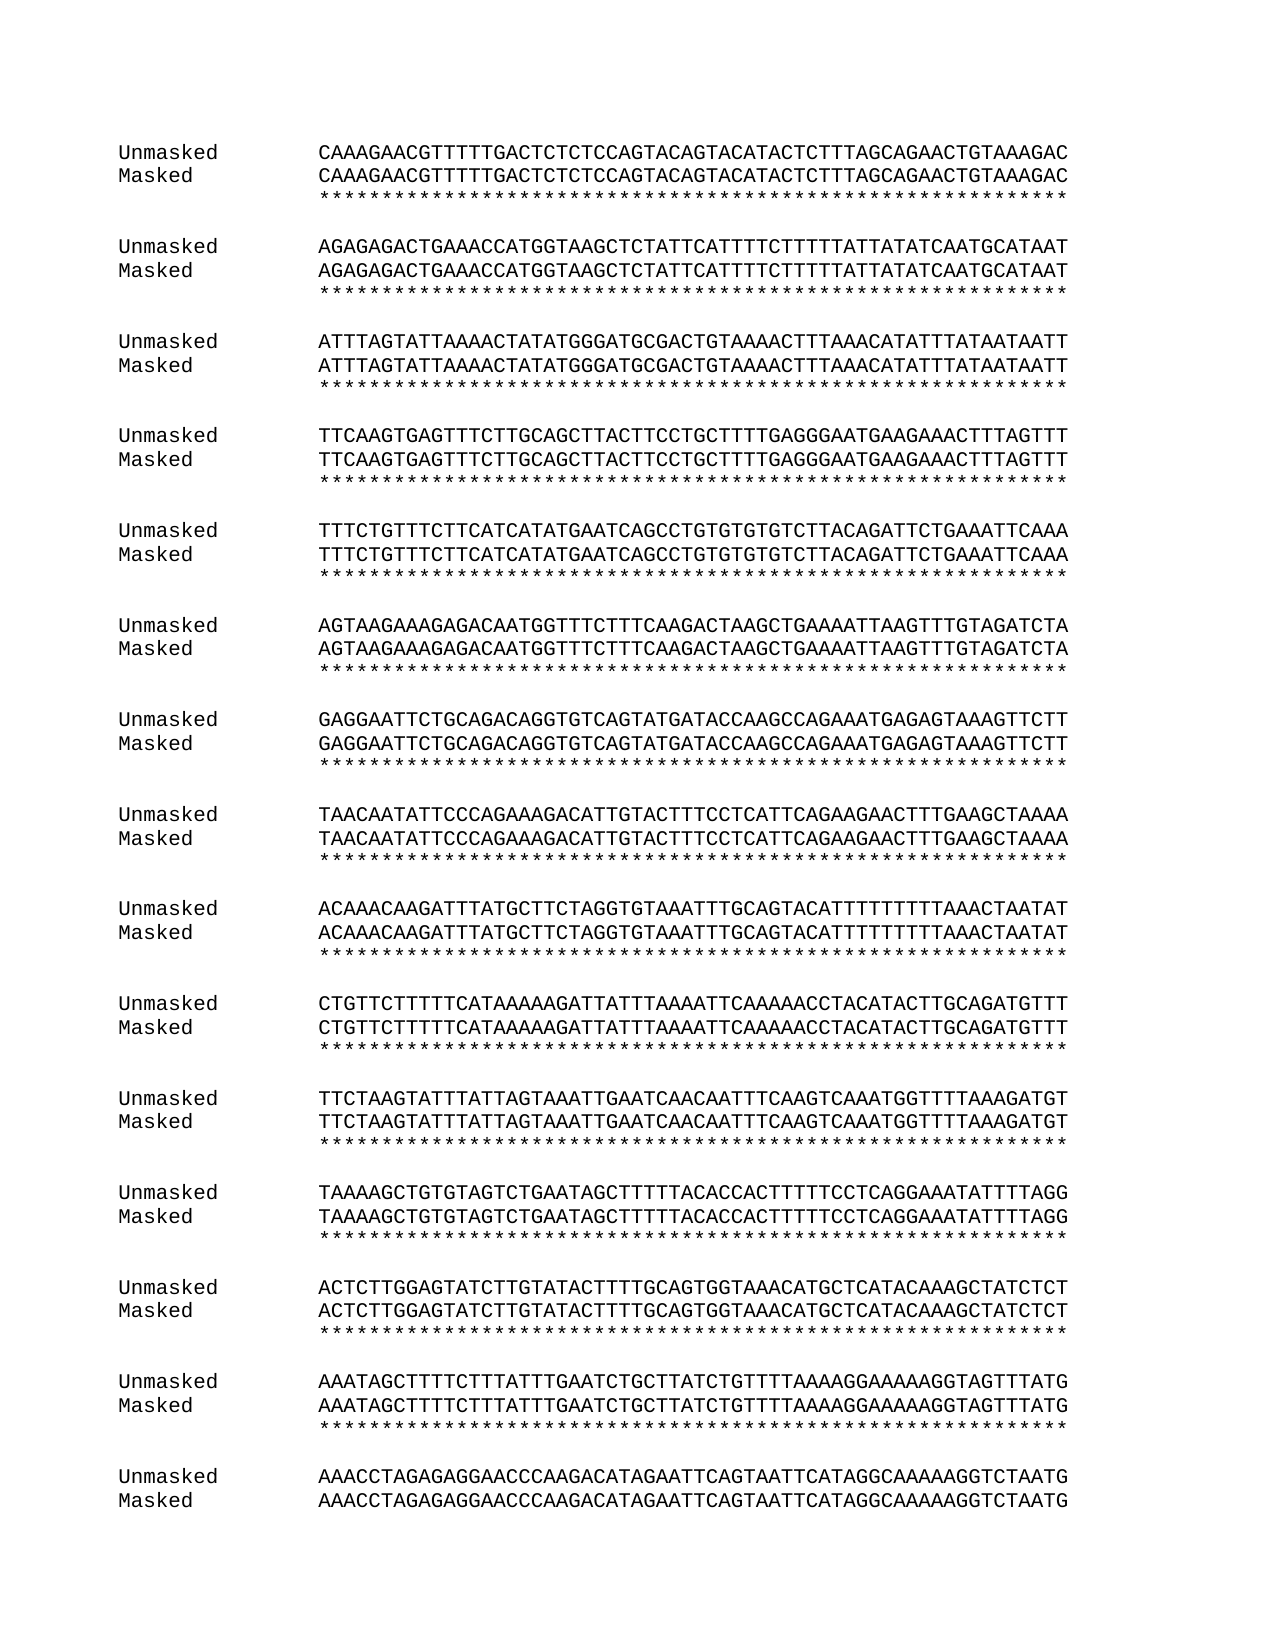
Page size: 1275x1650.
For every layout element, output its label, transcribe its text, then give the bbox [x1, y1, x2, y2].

text Unmasked CTGTTCTTTTTCATAAAAAGATTATTTAAAATTCAAAAACCTACATACTTGCAGATGTTT [118, 993, 1157, 1017]
text ************************************************************ [118, 1324, 1157, 1348]
text ************************************************************ [118, 284, 1157, 307]
text Unmasked CAAAGAACGTTTTTGACTCTCTCCAGTACAGTACATACTCTTTAGCAGAACTGTAAAGAC [118, 142, 1157, 165]
text Unmasked TTCAAGTGAGTTTCTTGCAGCTTACTTCCTGCTTTTGAGGGAATGAAGAAACTTTAGTTT [118, 426, 1157, 449]
text Masked TAAAAGCTGTGTAGTCTGAATAGCTTTTTACACCACTTTTTCCTCAGGAAATATTTTAGG [118, 1206, 1157, 1229]
text ************************************************************ [118, 567, 1157, 591]
text Masked CTGTTCTTTTTCATAAAAAGATTATTTAAAATTCAAAAACCTACATACTTGCAGATGTTT [118, 1017, 1157, 1040]
text Unmasked AGAGAGACTGAAACCATGGTAAGCTCTATTCATTTTCTTTTTATTATATCAATGCATAAT [118, 236, 1157, 260]
text Masked ACTCTTGGAGTATCTTGTATACTTTTGCAGTGGTAAACATGCTCATACAAAGCTATCTCT [118, 1300, 1157, 1324]
text Masked TAACAATATTCCCAGAAAGACATTGTACTTTCCTCATTCAGAAGAACTTTGAAGCTAAAA [118, 827, 1157, 851]
text ************************************************************ [118, 1135, 1157, 1158]
text ************************************************************ [118, 662, 1157, 686]
text Masked TTCAAGTGAGTTTCTTGCAGCTTACTTCCTGCTTTTGAGGGAATGAAGAAACTTTAGTTT [118, 449, 1157, 473]
text ************************************************************ [118, 757, 1157, 780]
text Masked GAGGAATTCTGCAGACAGGTGTCAGTATGATACCAAGCCAGAAATGAGAGTAAAGTTCTT [118, 733, 1157, 757]
text ************************************************************ [118, 1419, 1157, 1442]
text Unmasked GAGGAATTCTGCAGACAGGTGTCAGTATGATACCAAGCCAGAAATGAGAGTAAAGTTCTT [118, 709, 1157, 733]
text Masked AGAGAGACTGAAACCATGGTAAGCTCTATTCATTTTCTTTTTATTATATCAATGCATAAT [118, 260, 1157, 284]
text Masked AGTAAGAAAGAGACAATGGTTTCTTTCAAGACTAAGCTGAAAATTAAGTTTGTAGATCTA [118, 638, 1157, 662]
text Masked ACAAACAAGATTTATGCTTCTAGGTGTAAATTTGCAGTACATTTTTTTTTAAACTAATAT [118, 922, 1157, 946]
text Unmasked AGTAAGAAAGAGACAATGGTTTCTTTCAAGACTAAGCTGAAAATTAAGTTTGTAGATCTA [118, 615, 1157, 638]
text Unmasked TTCTAAGTATTTATTAGTAAATTGAATCAACAATTTCAAGTCAAATGGTTTTAAAGATGT [118, 1088, 1157, 1111]
text ************************************************************ [118, 378, 1157, 402]
text Unmasked AAACCTAGAGAGGAACCCAAGACATAGAATTCAGTAATTCATAGGCAAAAAGGTCTAATG [118, 1466, 1157, 1489]
text Masked CAAAGAACGTTTTTGACTCTCTCCAGTACAGTACATACTCTTTAGCAGAACTGTAAAGAC [118, 165, 1157, 189]
text ************************************************************ [118, 473, 1157, 496]
text Masked AAACCTAGAGAGGAACCCAAGACATAGAATTCAGTAATTCATAGGCAAAAAGGTCTAATG [118, 1489, 1157, 1513]
text ************************************************************ [118, 1040, 1157, 1064]
text Masked TTCTAAGTATTTATTAGTAAATTGAATCAACAATTTCAAGTCAAATGGTTTTAAAGATGT [118, 1111, 1157, 1135]
text Unmasked TAAAAGCTGTGTAGTCTGAATAGCTTTTTACACCACTTTTTCCTCAGGAAATATTTTAGG [118, 1182, 1157, 1206]
text Unmasked ACTCTTGGAGTATCTTGTATACTTTTGCAGTGGTAAACATGCTCATACAAAGCTATCTCT [118, 1277, 1157, 1300]
text Unmasked TAACAATATTCCCAGAAAGACATTGTACTTTCCTCATTCAGAAGAACTTTGAAGCTAAAA [118, 804, 1157, 827]
text Unmasked TTTCTGTTTCTTCATCATATGAATCAGCCTGTGTGTGTCTTACAGATTCTGAAATTCAAA [118, 520, 1157, 544]
text Unmasked AAATAGCTTTTCTTTATTTGAATCTGCTTATCTGTTTTAAAAGGAAAAAGGTAGTTTATG [118, 1371, 1157, 1395]
text ************************************************************ [118, 851, 1157, 875]
text Masked TTTCTGTTTCTTCATCATATGAATCAGCCTGTGTGTGTCTTACAGATTCTGAAATTCAAA [118, 544, 1157, 567]
text ************************************************************ [118, 946, 1157, 969]
text ************************************************************ [118, 189, 1157, 213]
text ************************************************************ [118, 1229, 1157, 1253]
text Masked AAATAGCTTTTCTTTATTTGAATCTGCTTATCTGTTTTAAAAGGAAAAAGGTAGTTTATG [118, 1395, 1157, 1419]
text Unmasked ATTTAGTATTAAAACTATATGGGATGCGACTGTAAAACTTTAAACATATTTATAATAATT [118, 331, 1157, 354]
text Masked ATTTAGTATTAAAACTATATGGGATGCGACTGTAAAACTTTAAACATATTTATAATAATT [118, 354, 1157, 378]
text Unmasked ACAAACAAGATTTATGCTTCTAGGTGTAAATTTGCAGTACATTTTTTTTTAAACTAATAT [118, 898, 1157, 922]
